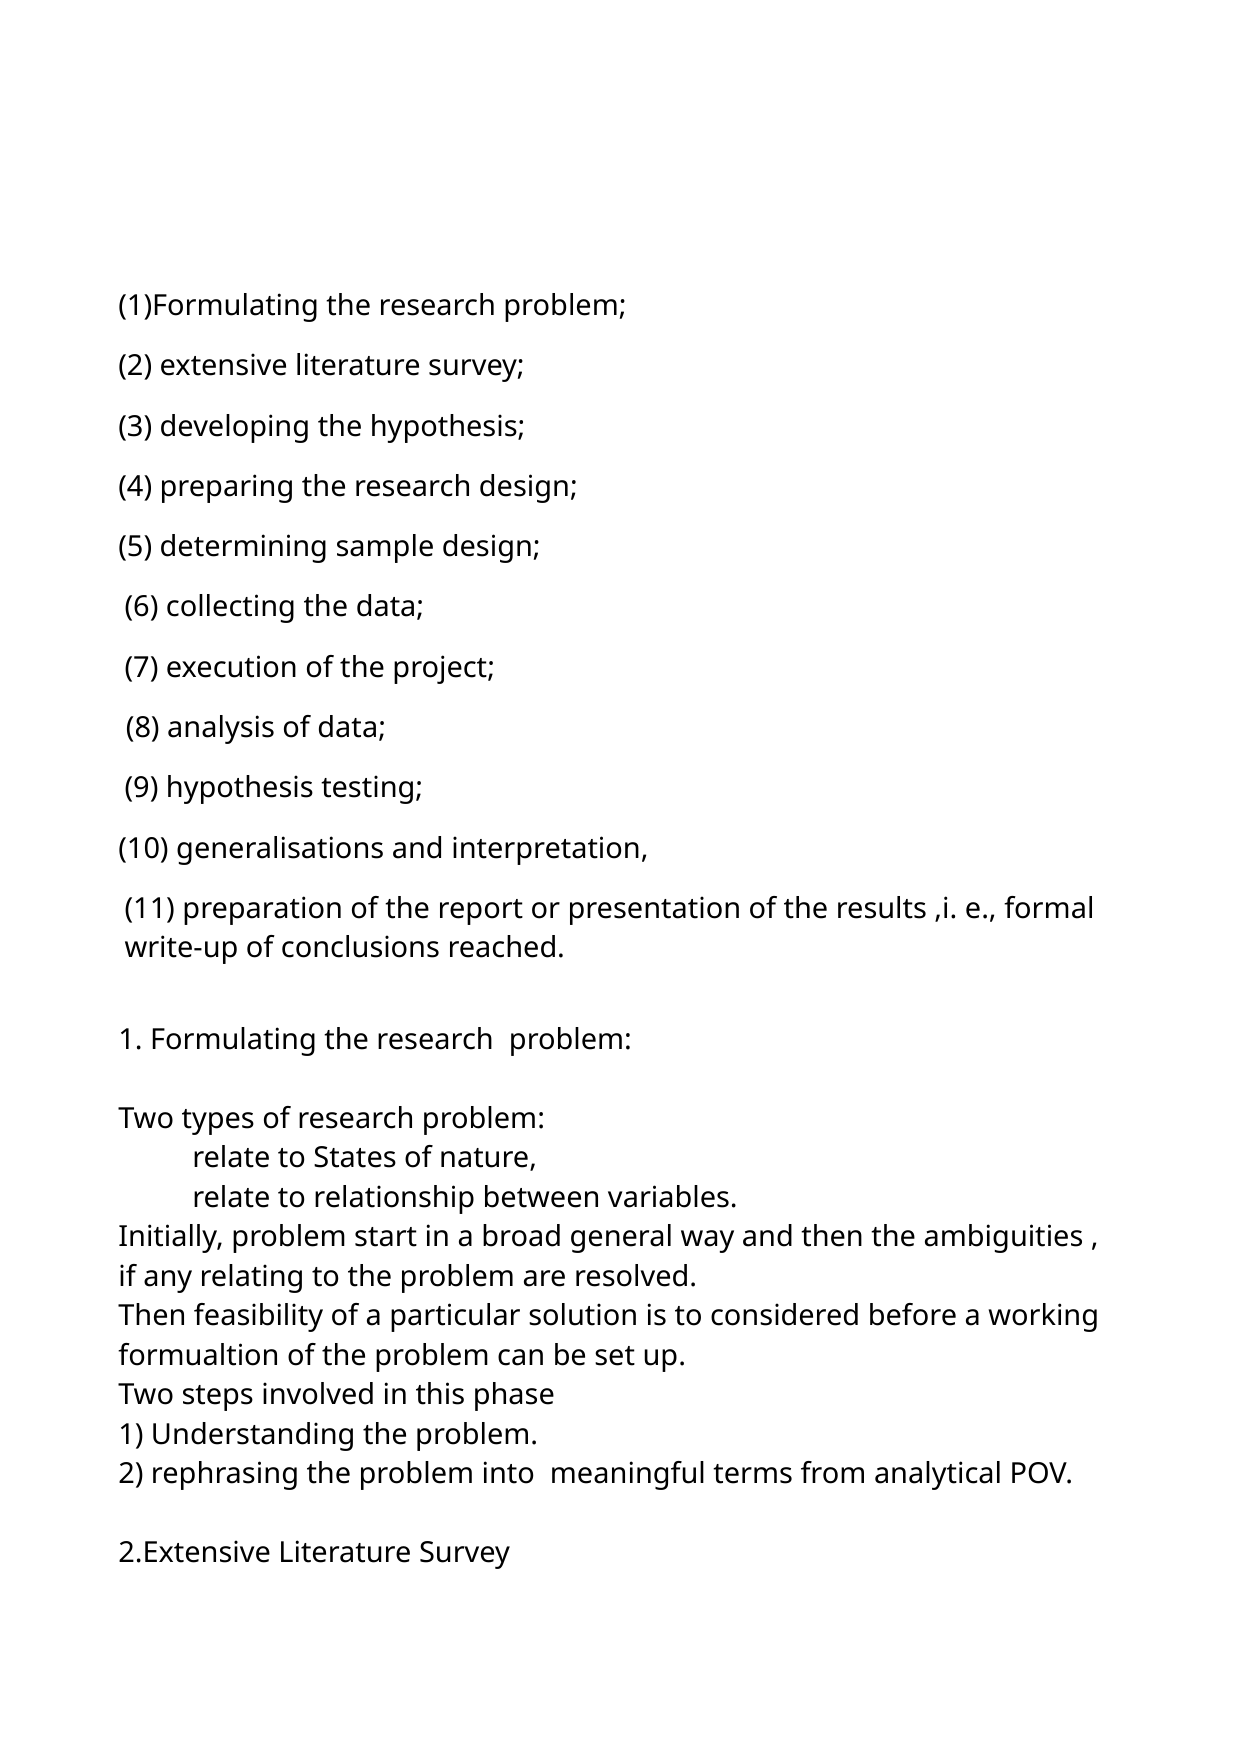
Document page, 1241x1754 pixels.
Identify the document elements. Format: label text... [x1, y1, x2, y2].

text relate to relationship between variables. [118, 1176, 1122, 1216]
title (1)Formulating the research problem; [118, 284, 1122, 324]
title (6) collecting the data; [124, 586, 1122, 625]
title (2) extensive literature survey; [118, 345, 1122, 384]
text relate to States of nature, [118, 1137, 1122, 1176]
title (10) generalisations and interpretation, [118, 827, 1122, 867]
title (4) preparing the research design; [118, 465, 1122, 505]
title (5) determining sample design; [118, 526, 1122, 565]
text Then feasibility of a particular solution is to considered before a working formualtion of the problem can be set up. [118, 1295, 1122, 1374]
title (3) developing the hypothesis; [118, 405, 1122, 444]
title (8) analysis of data; [118, 707, 1122, 746]
text 1) Understanding the problem. [118, 1413, 1122, 1453]
text Two steps involved in this phase [118, 1374, 1122, 1413]
text Two types of research problem: [118, 1097, 1122, 1137]
text 1. Formulating the research problem: [118, 1018, 1122, 1058]
text Initially, problem start in a broad general way and then the ambiguities , if any relating to the problem are resolved. [118, 1216, 1122, 1295]
title (11) preparation of the report or presentation of the results ,i. e., formal write-up of conclusions reached. [124, 887, 1122, 966]
title (7) execution of the project; [124, 646, 1122, 686]
text 2) rephrasing the problem into meaningful terms from analytical POV. [118, 1453, 1122, 1492]
title (9) hypothesis testing; [124, 767, 1122, 806]
text 2.Extensive Literature Survey [118, 1532, 1122, 1571]
